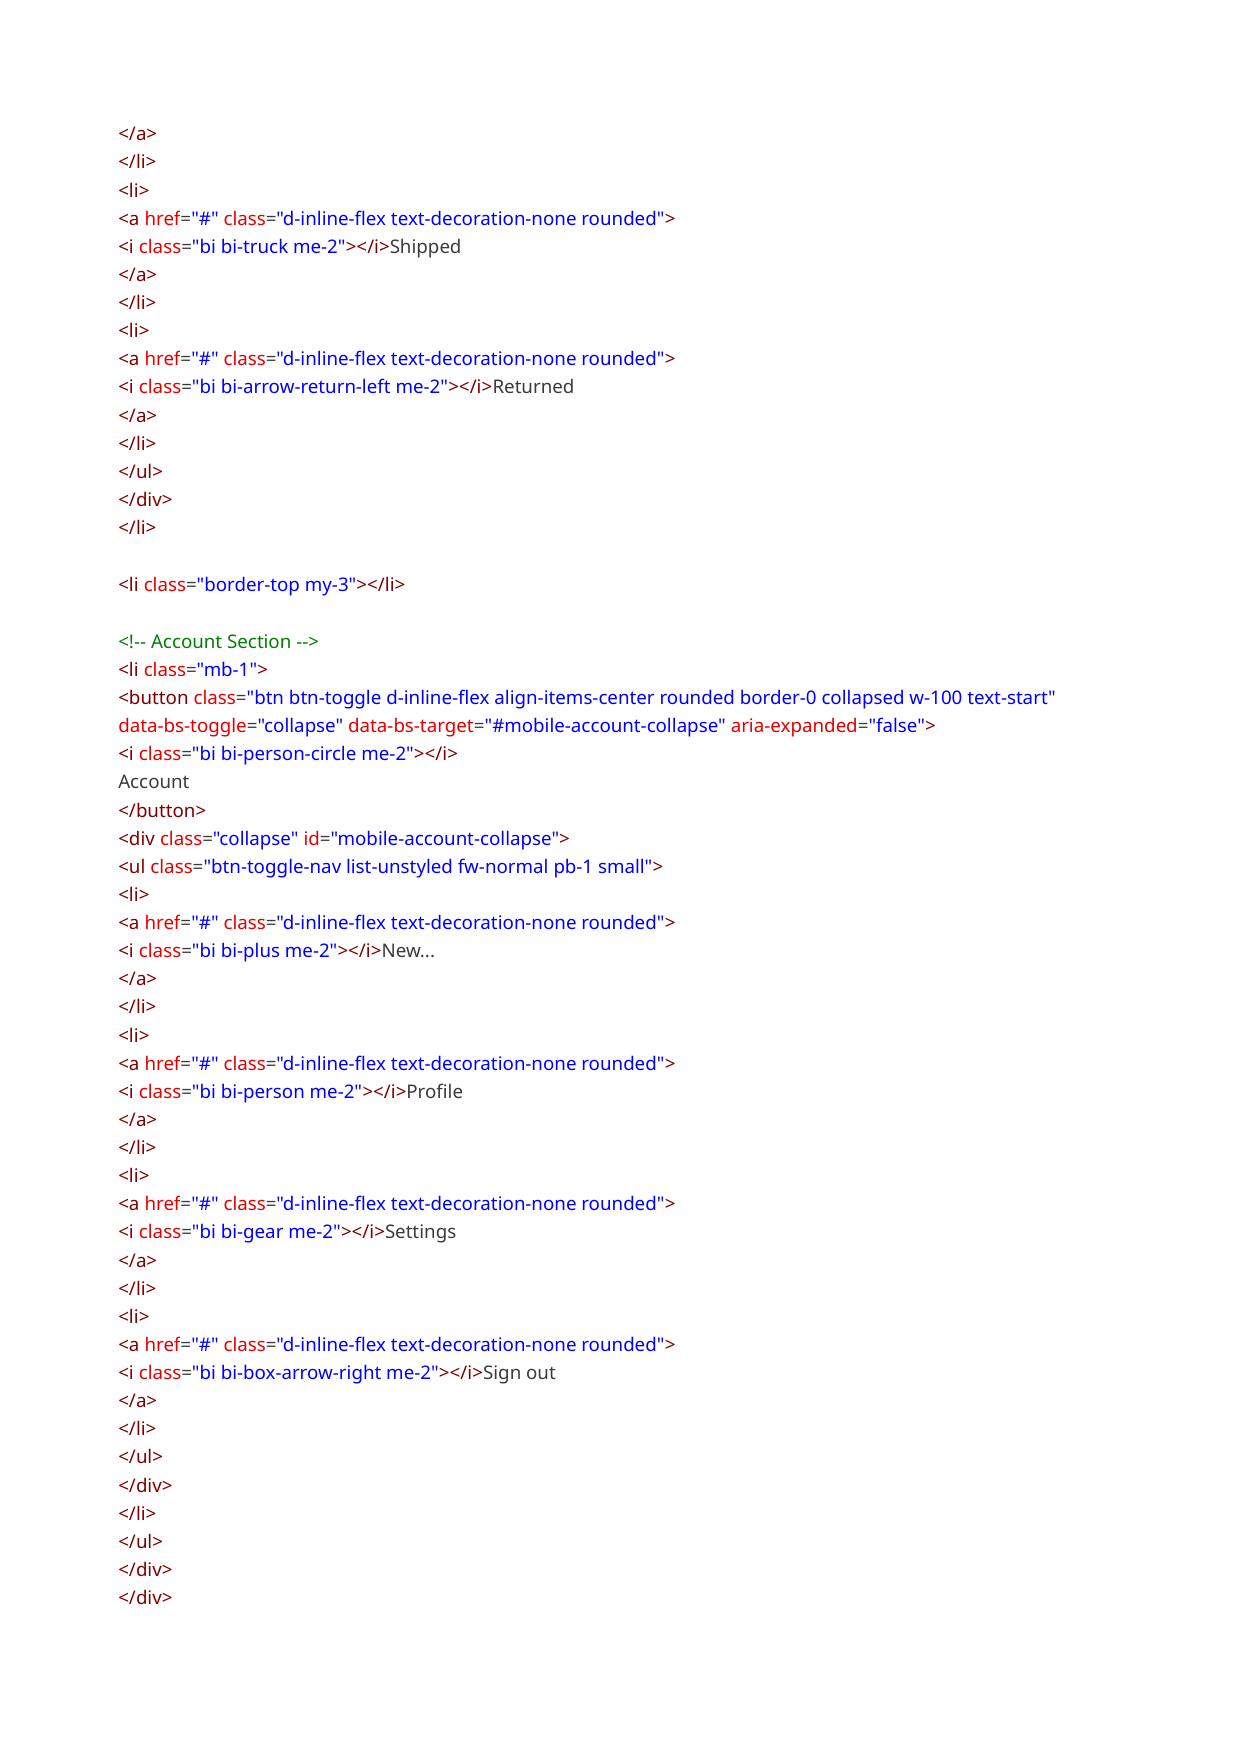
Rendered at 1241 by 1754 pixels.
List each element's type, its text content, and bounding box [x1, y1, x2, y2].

text <li> [118, 1160, 1122, 1188]
text </div> [118, 484, 1122, 512]
text <a href="#" class="d-inline-flex text-decoration-none rounded"> [118, 1188, 1122, 1216]
text </ul> [118, 456, 1122, 484]
text <li class="mb-1"> [118, 654, 1122, 682]
text </li> [118, 1497, 1122, 1526]
text </li> [118, 287, 1122, 315]
text </a> [118, 399, 1122, 427]
text <li class="border-top my-3"></li> [118, 569, 1122, 597]
text <li> [118, 315, 1122, 343]
text </a> [118, 963, 1122, 991]
text <li> [118, 1301, 1122, 1329]
text </button> [118, 794, 1122, 822]
text </ul> [118, 1526, 1122, 1554]
text </li> [118, 146, 1122, 174]
text <i class="bi bi-arrow-return-left me-2"></i>Returned [118, 371, 1122, 399]
text <a href="#" class="d-inline-flex text-decoration-none rounded"> [118, 1047, 1122, 1076]
text <ul class="btn-toggle-nav list-unstyled fw-normal pb-1 small"> [118, 851, 1122, 879]
text data-bs-toggle="collapse" data-bs-target="#mobile-account-collapse" aria-expanded="false"> [118, 710, 1122, 738]
text <i class="bi bi-truck me-2"></i>Shipped [118, 231, 1122, 259]
text <li> [118, 879, 1122, 907]
text </li> [118, 991, 1122, 1019]
text </div> [118, 1582, 1122, 1610]
text </a> [118, 1104, 1122, 1132]
text </li> [118, 512, 1122, 540]
text <i class="bi bi-plus me-2"></i>New... [118, 935, 1122, 963]
text </ul> [118, 1441, 1122, 1469]
text </li> [118, 1272, 1122, 1301]
text </li> [118, 1413, 1122, 1441]
text </a> [118, 1244, 1122, 1272]
text <a href="#" class="d-inline-flex text-decoration-none rounded"> [118, 1329, 1122, 1357]
text </li> [118, 1132, 1122, 1160]
text <i class="bi bi-person-circle me-2"></i> [118, 738, 1122, 766]
text <div class="collapse" id="mobile-account-collapse"> [118, 822, 1122, 851]
text </li> [118, 427, 1122, 456]
text <li> [118, 1019, 1122, 1047]
text <!-- Account Section --> [118, 626, 1122, 654]
text </div> [118, 1554, 1122, 1582]
text <i class="bi bi-gear me-2"></i>Settings [118, 1216, 1122, 1244]
text <li> [118, 174, 1122, 202]
text <i class="bi bi-box-arrow-right me-2"></i>Sign out [118, 1357, 1122, 1385]
text <a href="#" class="d-inline-flex text-decoration-none rounded"> [118, 907, 1122, 935]
text </a> [118, 259, 1122, 287]
text </div> [118, 1469, 1122, 1497]
text </a> [118, 118, 1122, 146]
text <a href="#" class="d-inline-flex text-decoration-none rounded"> [118, 202, 1122, 231]
text <i class="bi bi-person me-2"></i>Profile [118, 1076, 1122, 1104]
text Account [118, 766, 1122, 794]
text <a href="#" class="d-inline-flex text-decoration-none rounded"> [118, 343, 1122, 371]
text <button class="btn btn-toggle d-inline-flex align-items-center rounded border-0 collapsed w-100 text-start" [118, 682, 1122, 710]
text </a> [118, 1385, 1122, 1413]
